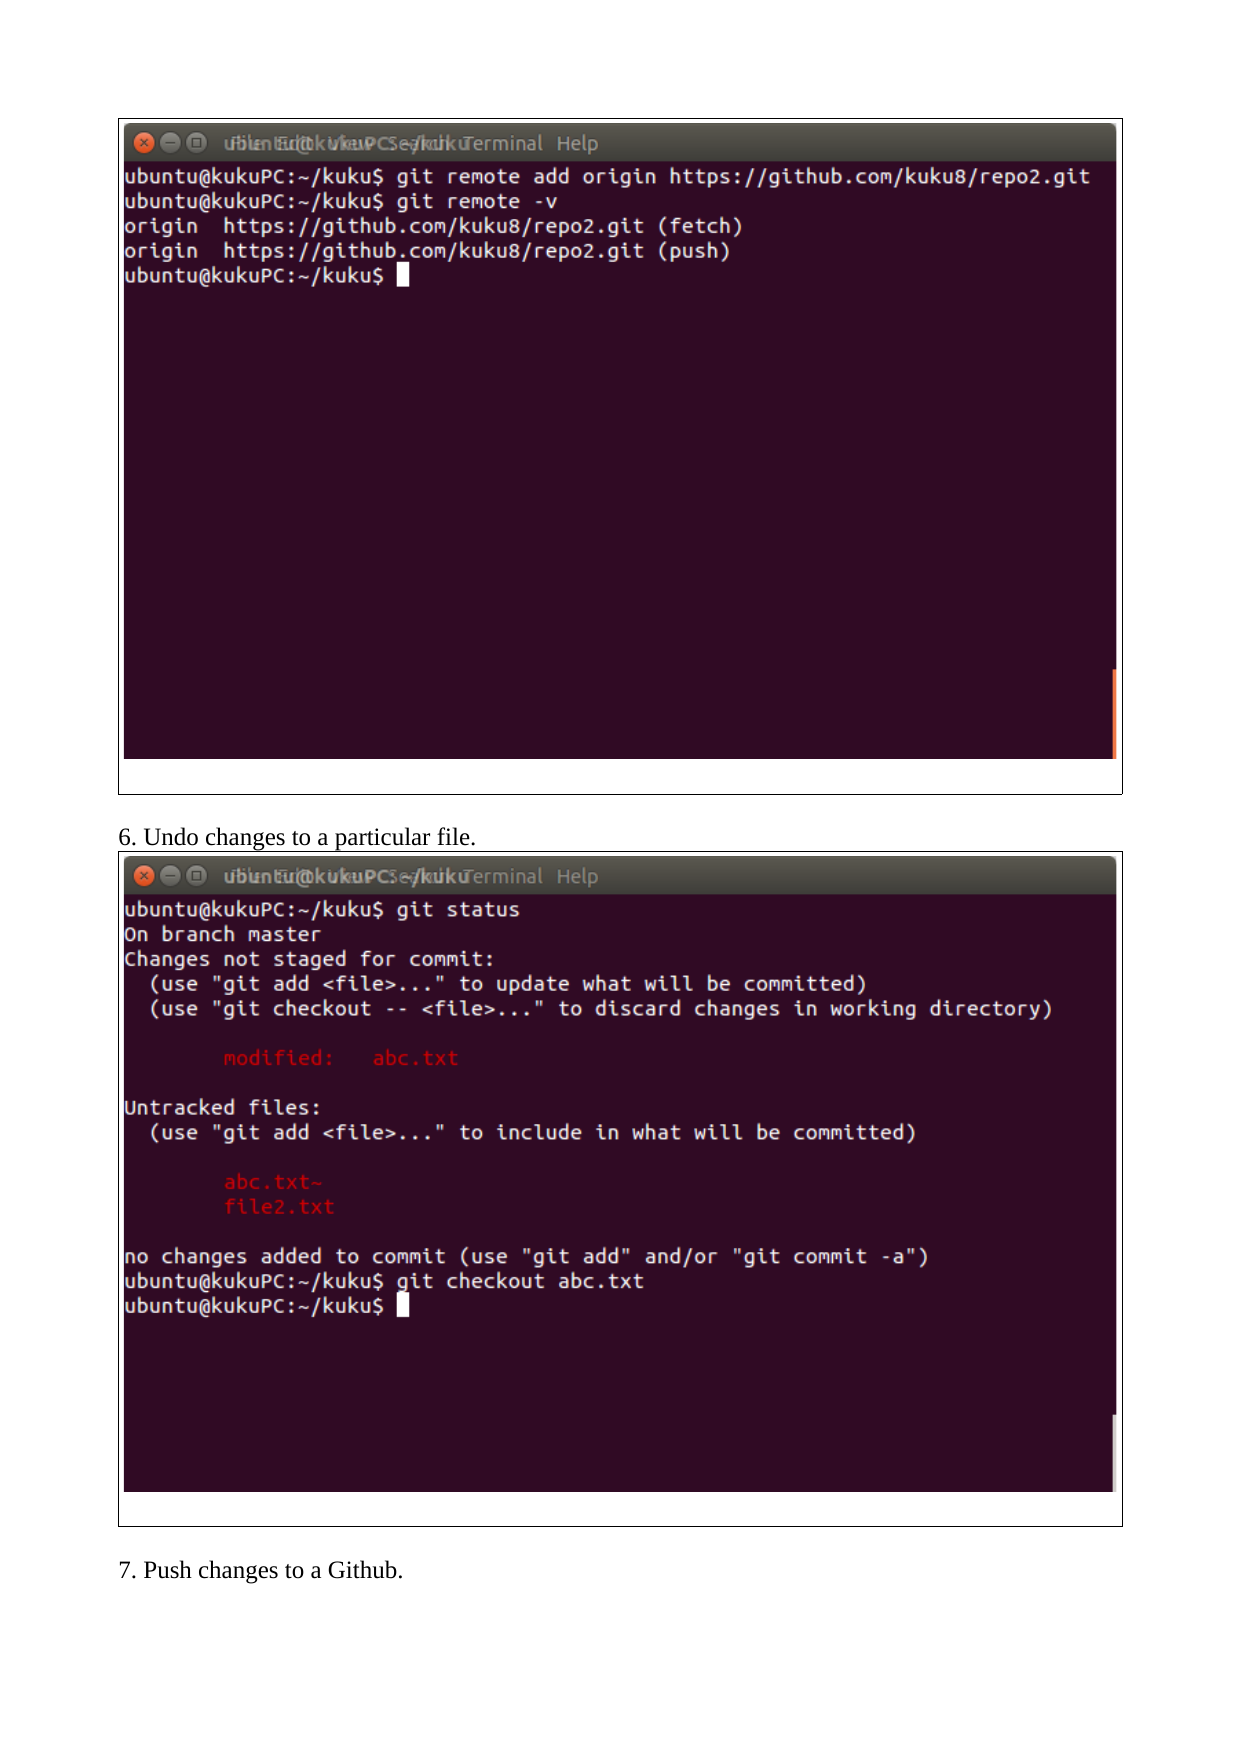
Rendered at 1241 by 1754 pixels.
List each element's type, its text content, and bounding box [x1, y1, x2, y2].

text 7. Push changes to a Github. [118, 1555, 1122, 1584]
picture [123, 123, 1117, 759]
text 6. Undo changes to a particular file. [118, 822, 1122, 851]
table_header [119, 852, 1122, 1526]
picture [123, 856, 1117, 1492]
table_header [119, 119, 1122, 793]
